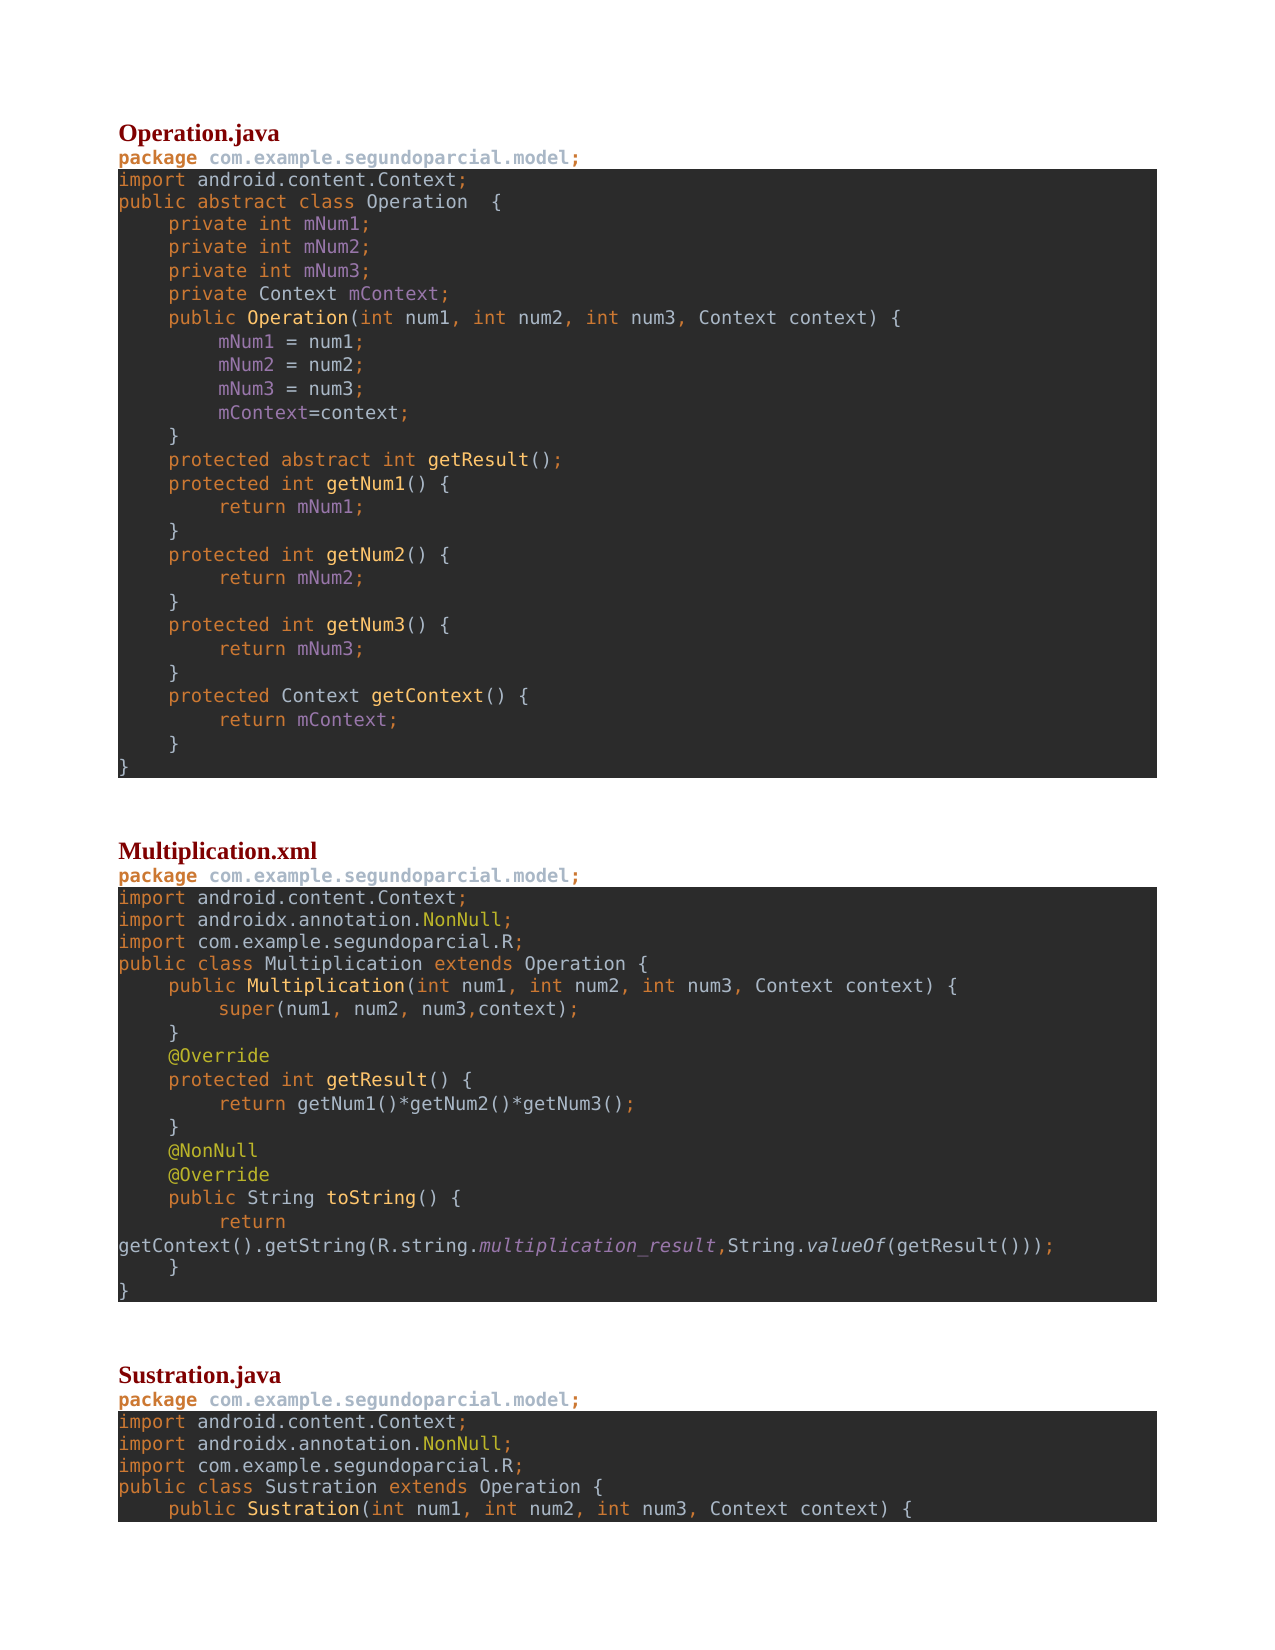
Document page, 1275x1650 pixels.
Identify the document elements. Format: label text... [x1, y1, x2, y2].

text import androidx.annotation.NonNull; [118, 909, 1157, 931]
text private int mNum2; [118, 236, 1157, 260]
text private int mNum3; [118, 260, 1157, 283]
text return mNum2; [118, 567, 1157, 591]
text private Context mContext; [118, 283, 1157, 307]
text public abstract class Operation { [118, 191, 1157, 212]
text } [118, 1022, 1157, 1046]
text return getNum1()*getNum2()*getNum3(); [118, 1093, 1157, 1116]
text package com.example.segundoparcial.model; [118, 147, 1157, 169]
text mNum1 = num1; [118, 331, 1157, 354]
text return mContext; [118, 709, 1157, 733]
text protected int getNum2() { [118, 543, 1157, 567]
text } [118, 425, 1157, 449]
text } [118, 1257, 1157, 1280]
text mNum3 = num3; [118, 378, 1157, 402]
text package com.example.segundoparcial.model; [118, 865, 1157, 887]
text } [118, 1280, 1157, 1302]
text import com.example.segundoparcial.R; [118, 1455, 1157, 1477]
text protected int getResult() { [118, 1069, 1157, 1093]
text public class Multiplication extends Operation { [118, 953, 1157, 974]
text Operation.java [118, 118, 1157, 147]
text private int mNum1; [118, 212, 1157, 236]
text import android.content.Context; [118, 1411, 1157, 1433]
text protected Context getContext() { [118, 685, 1157, 709]
text public Sustration(int num1, int num2, int num3, Context context) { [118, 1498, 1157, 1522]
text public String toString() { [118, 1187, 1157, 1211]
text Sustration.java [118, 1360, 1157, 1389]
text protected int getNum1() { [118, 473, 1157, 496]
text import android.content.Context; [118, 887, 1157, 909]
text super(num1, num2, num3,context); [118, 998, 1157, 1022]
text import androidx.annotation.NonNull; [118, 1433, 1157, 1455]
text public Multiplication(int num1, int num2, int num3, Context context) { [118, 974, 1157, 998]
text Multiplication.xml [118, 836, 1157, 865]
text return mNum3; [118, 638, 1157, 662]
text } [118, 520, 1157, 543]
text return getContext().getString(R.string.multiplication_result,String.valueOf(getResult())); [118, 1211, 1157, 1257]
text import android.content.Context; [118, 169, 1157, 191]
text mNum2 = num2; [118, 354, 1157, 378]
text package com.example.segundoparcial.model; [118, 1389, 1157, 1411]
text } [118, 756, 1157, 778]
text public Operation(int num1, int num2, int num3, Context context) { [118, 307, 1157, 331]
text } [118, 1116, 1157, 1140]
text mContext=context; [118, 402, 1157, 425]
text } [118, 662, 1157, 685]
text } [118, 733, 1157, 756]
text @Override [118, 1046, 1157, 1069]
text public class Sustration extends Operation { [118, 1477, 1157, 1498]
text protected int getNum3() { [118, 614, 1157, 638]
text import com.example.segundoparcial.R; [118, 931, 1157, 953]
text @NonNull [118, 1140, 1157, 1164]
text } [118, 591, 1157, 614]
text return mNum1; [118, 496, 1157, 520]
text protected abstract int getResult(); [118, 449, 1157, 473]
text @Override [118, 1164, 1157, 1187]
